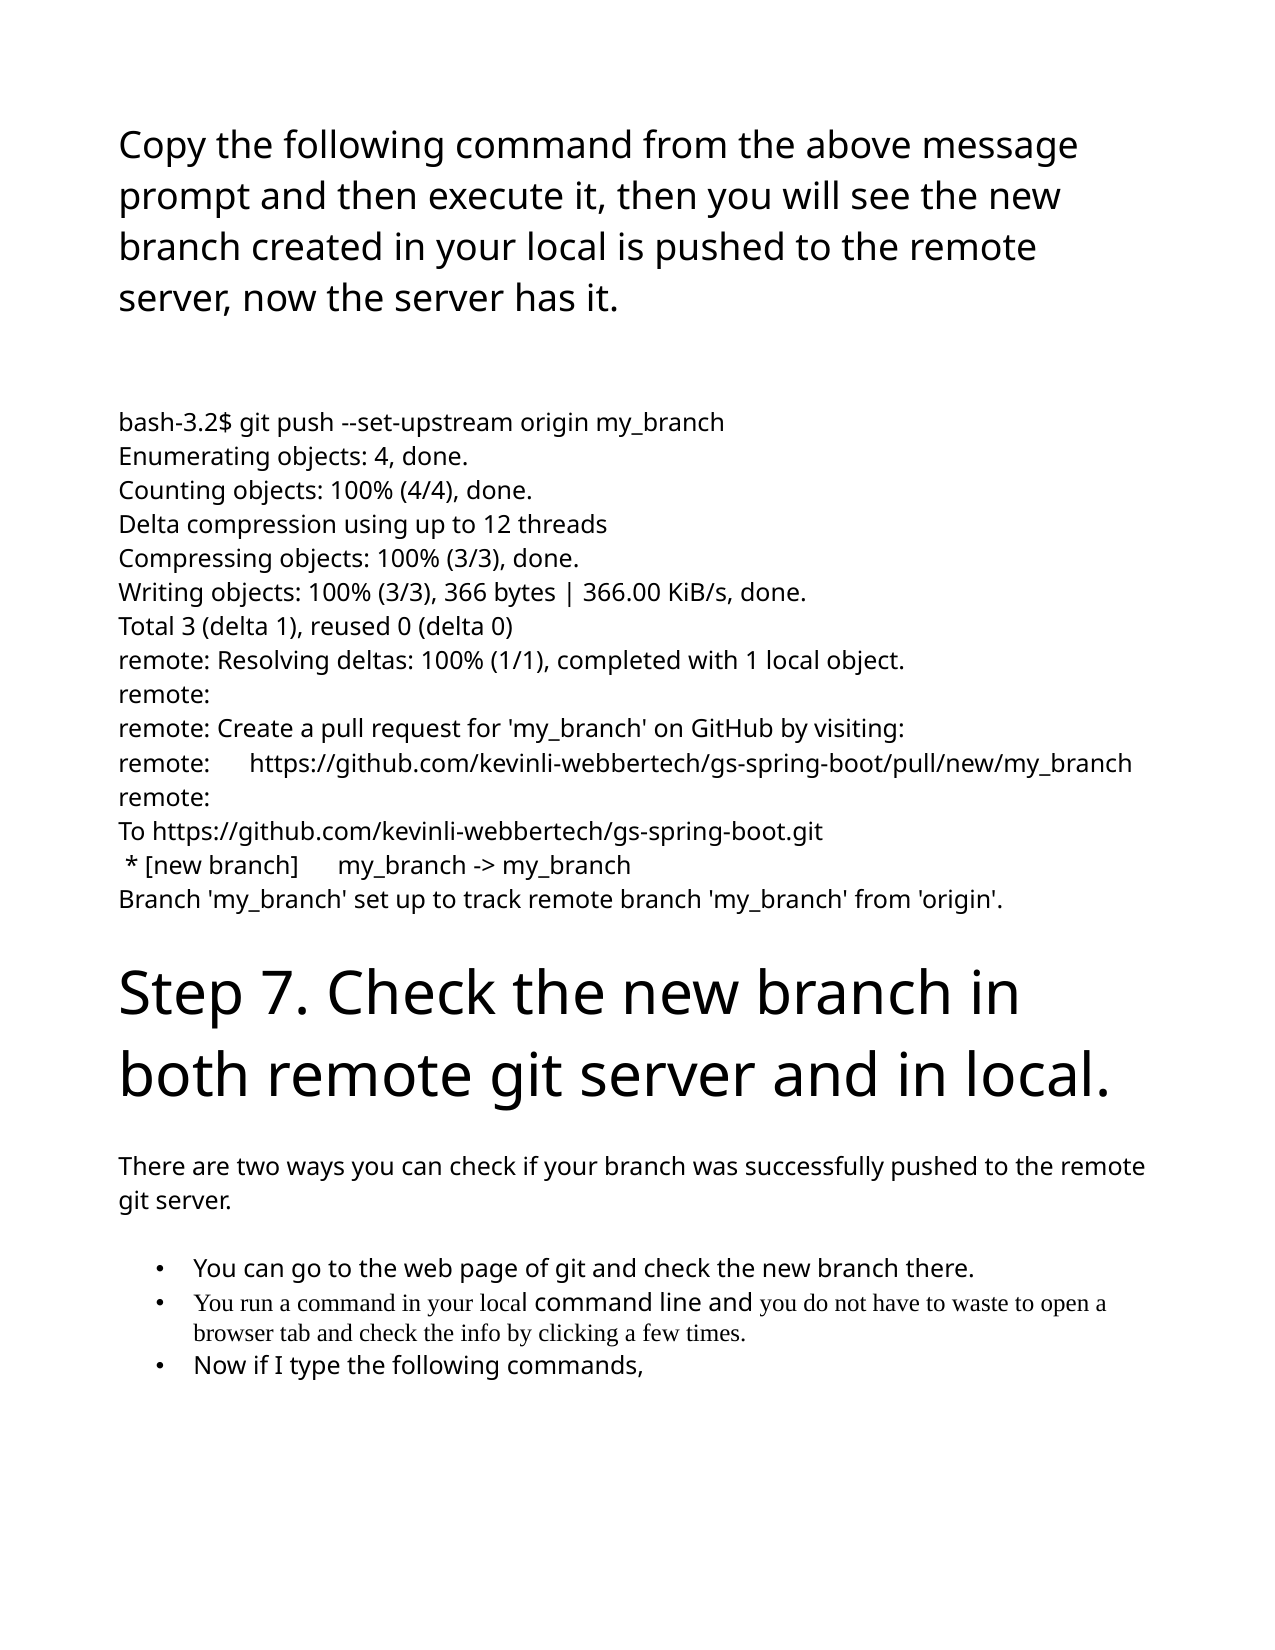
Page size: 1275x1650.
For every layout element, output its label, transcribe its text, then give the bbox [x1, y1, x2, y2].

text Copy the following command from the above message prompt and then execute it, then you will see the new branch created in your local is pushed to the remote server, now the server has it. [118, 118, 1157, 322]
text remote: Create a pull request for 'my_branch' on GitHub by visiting: [118, 711, 1157, 745]
text Delta compression using up to 12 threads [118, 507, 1157, 541]
text Compressing objects: 100% (3/3), done. [118, 541, 1157, 575]
text remote: https://github.com/kevinli-webbertech/gs-spring-boot/pull/new/my_branch [118, 745, 1157, 779]
text Total 3 (delta 1), reused 0 (delta 0) [118, 609, 1157, 643]
text * [new branch] my_branch -> my_branch [118, 847, 1157, 881]
text Counting objects: 100% (4/4), done. [118, 473, 1157, 507]
text remote: Resolving deltas: 100% (1/1), completed with 1 local object. [118, 643, 1157, 677]
text There are two ways you can check if your branch was successfully pushed to the remote git server. [118, 1148, 1157, 1216]
text Branch 'my_branch' set up to track remote branch 'my_branch' from 'origin'. [118, 881, 1157, 916]
text remote: [118, 677, 1157, 711]
list You run a command in your local command line and you do not have to waste to open a browser tab and check the info by clicking a few times. [156, 1284, 1157, 1347]
text remote: [118, 779, 1157, 813]
list Now if I type the following commands, [156, 1347, 1157, 1381]
text Writing objects: 100% (3/3), 366 bytes | 366.00 KiB/s, done. [118, 575, 1157, 609]
list You can go to the web page of git and check the new branch there. [156, 1250, 1157, 1284]
text To https://github.com/kevinli-webbertech/gs-spring-boot.git [118, 813, 1157, 847]
text Enumerating objects: 4, done. [118, 439, 1157, 473]
text Step 7. Check the new branch in both remote git server and in local. [118, 949, 1157, 1114]
text bash-3.2$ git push --set-upstream origin my_branch [118, 404, 1157, 439]
